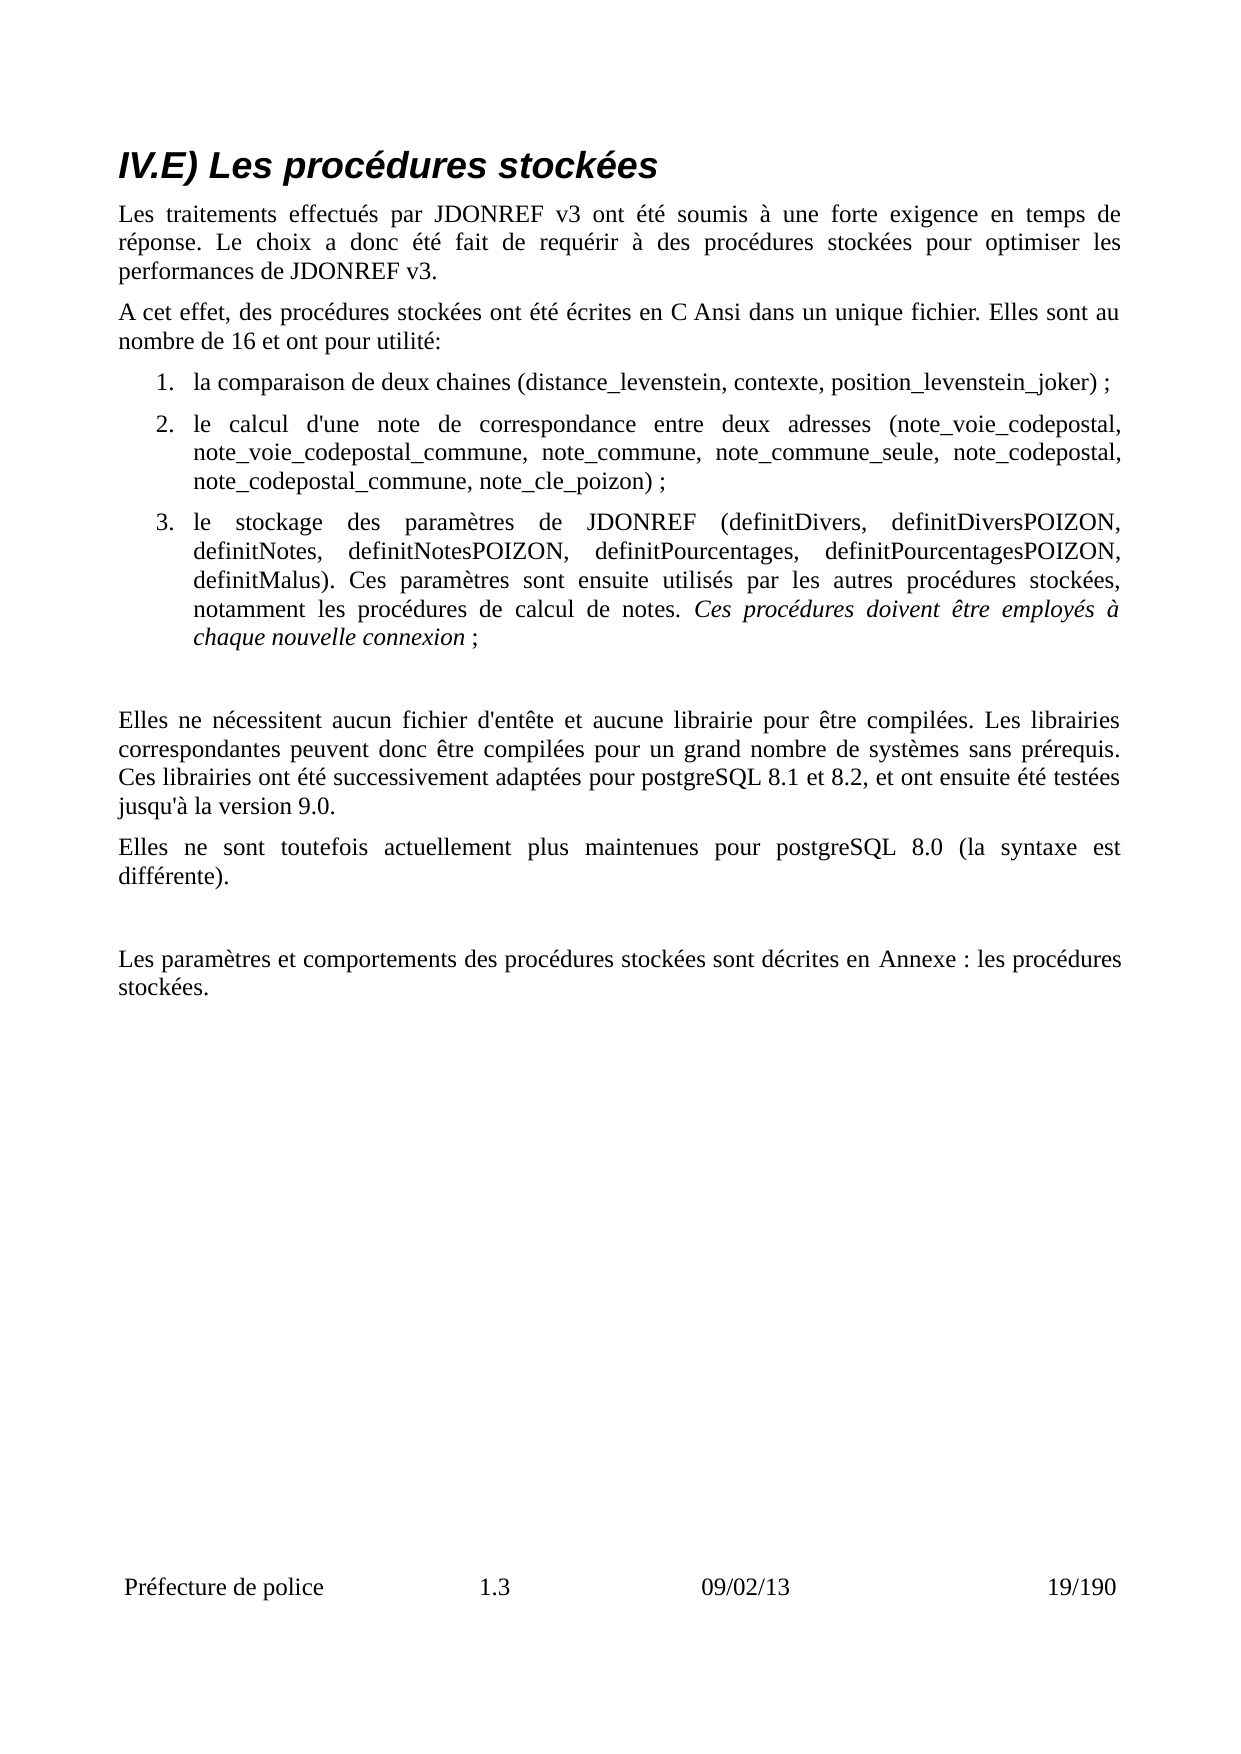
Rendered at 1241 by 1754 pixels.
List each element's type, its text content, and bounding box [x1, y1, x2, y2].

text Elles ne sont toutefois actuellement plus maintenues pour postgreSQL 8.0 (la syntaxe est différente). [118, 832, 1122, 890]
text A cet effet, des procédures stockées ont été écrites en C Ansi dans un unique fichier. Elles sont au nombre de 16 et ont pour utilité: [118, 297, 1122, 355]
text Les traitements effectués par JDONREF v3 ont été soumis à une forte exigence en temps de réponse. Le choix a donc été fait de requérir à des procédures stockées pour optimiser les performances de JDONREF v3. [118, 199, 1122, 285]
subtitle Les procédures stockées [118, 143, 1122, 186]
list le calcul d'une note de correspondance entre deux adresses (note_voie_codepostal, note_voie_codepostal_commune, note_commune, note_commune_seule, note_codepostal, note_codepostal_commune, note_cle_poizon) ; [156, 409, 1122, 495]
text Les paramètres et comportements des procédures stockées sont décrites en Annexe : les procédures stockées. [118, 944, 1122, 1001]
text Elles ne nécessitent aucun fichier d'entête et aucune librairie pour être compilées. Les librairies correspondantes peuvent donc être compilées pour un grand nombre de systèmes sans prérequis. Ces librairies ont été successivement adaptées pour postgreSQL 8.1 et 8.2, et ont ensuite été testées jusqu'à la version 9.0. [118, 705, 1122, 820]
list la comparaison de deux chaines (distance_levenstein, contexte, position_levenstein_joker) ; [156, 367, 1122, 396]
list le stockage des paramètres de JDONREF (definitDivers, definitDiversPOIZON, definitNotes, definitNotesPOIZON, definitPourcentages, definitPourcentagesPOIZON, definitMalus). Ces paramètres sont ensuite utilisés par les autres procédures stockées, notamment les procédures de calcul de notes. Ces procédures doivent être employés à chaque nouvelle connexion ; [156, 507, 1122, 651]
